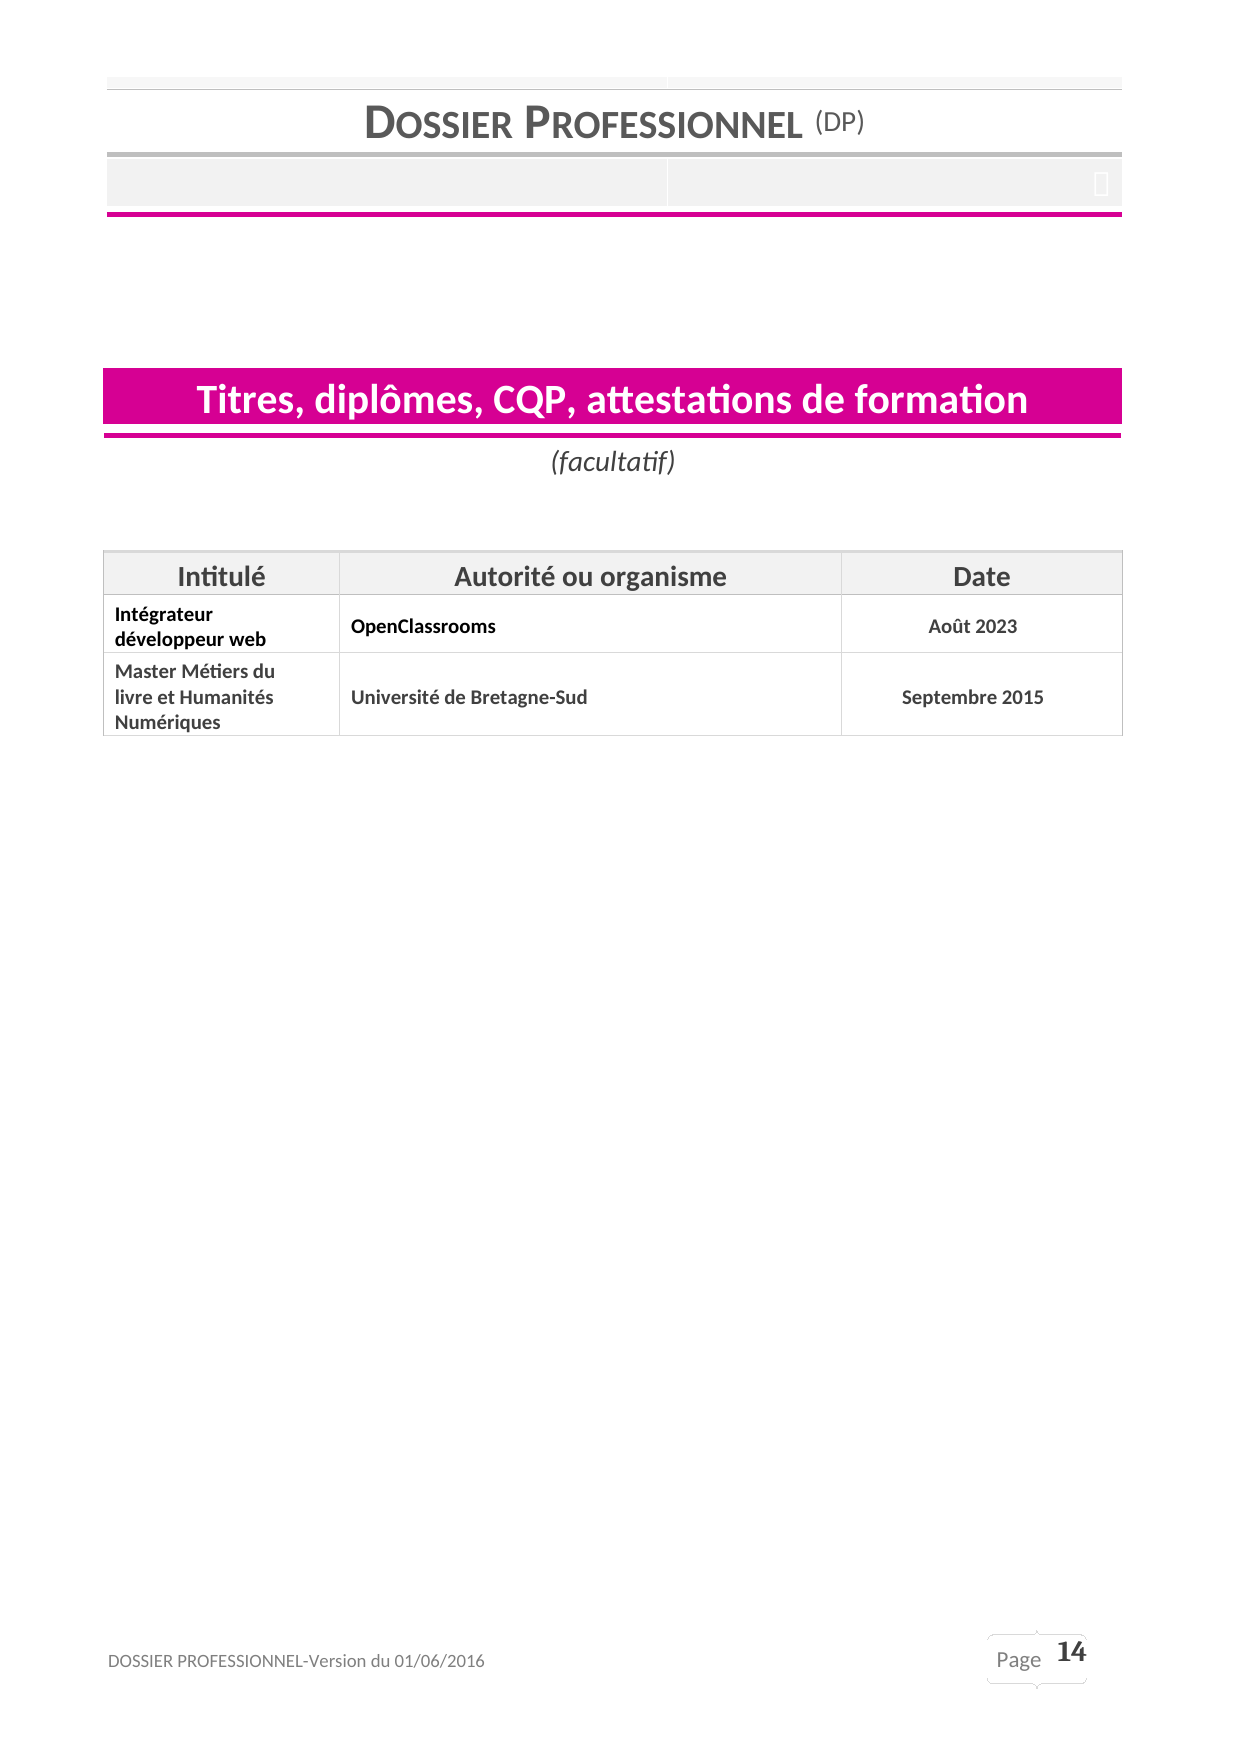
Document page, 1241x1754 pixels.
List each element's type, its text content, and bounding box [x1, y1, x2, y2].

table_cell Université de Bretagne-Sud [340, 653, 841, 735]
table_cell Août 2023 [842, 595, 1122, 652]
table_cell OpenClassrooms [340, 595, 841, 652]
table_cell (facultatif) [103, 433, 1122, 550]
table_cell Date [842, 553, 1122, 594]
table_header Titres, diplômes, CQP, attestations de formation [103, 368, 1122, 424]
table_cell Septembre 2015 [842, 653, 1122, 735]
table_cell Intitulé [104, 553, 339, 594]
table_cell Autorité ou organisme [340, 553, 841, 594]
table_cell Intégrateur développeur web [104, 595, 339, 652]
table_cell [103, 424, 1122, 433]
table_cell Master Métiers du livre et Humanités Numériques [104, 653, 339, 735]
